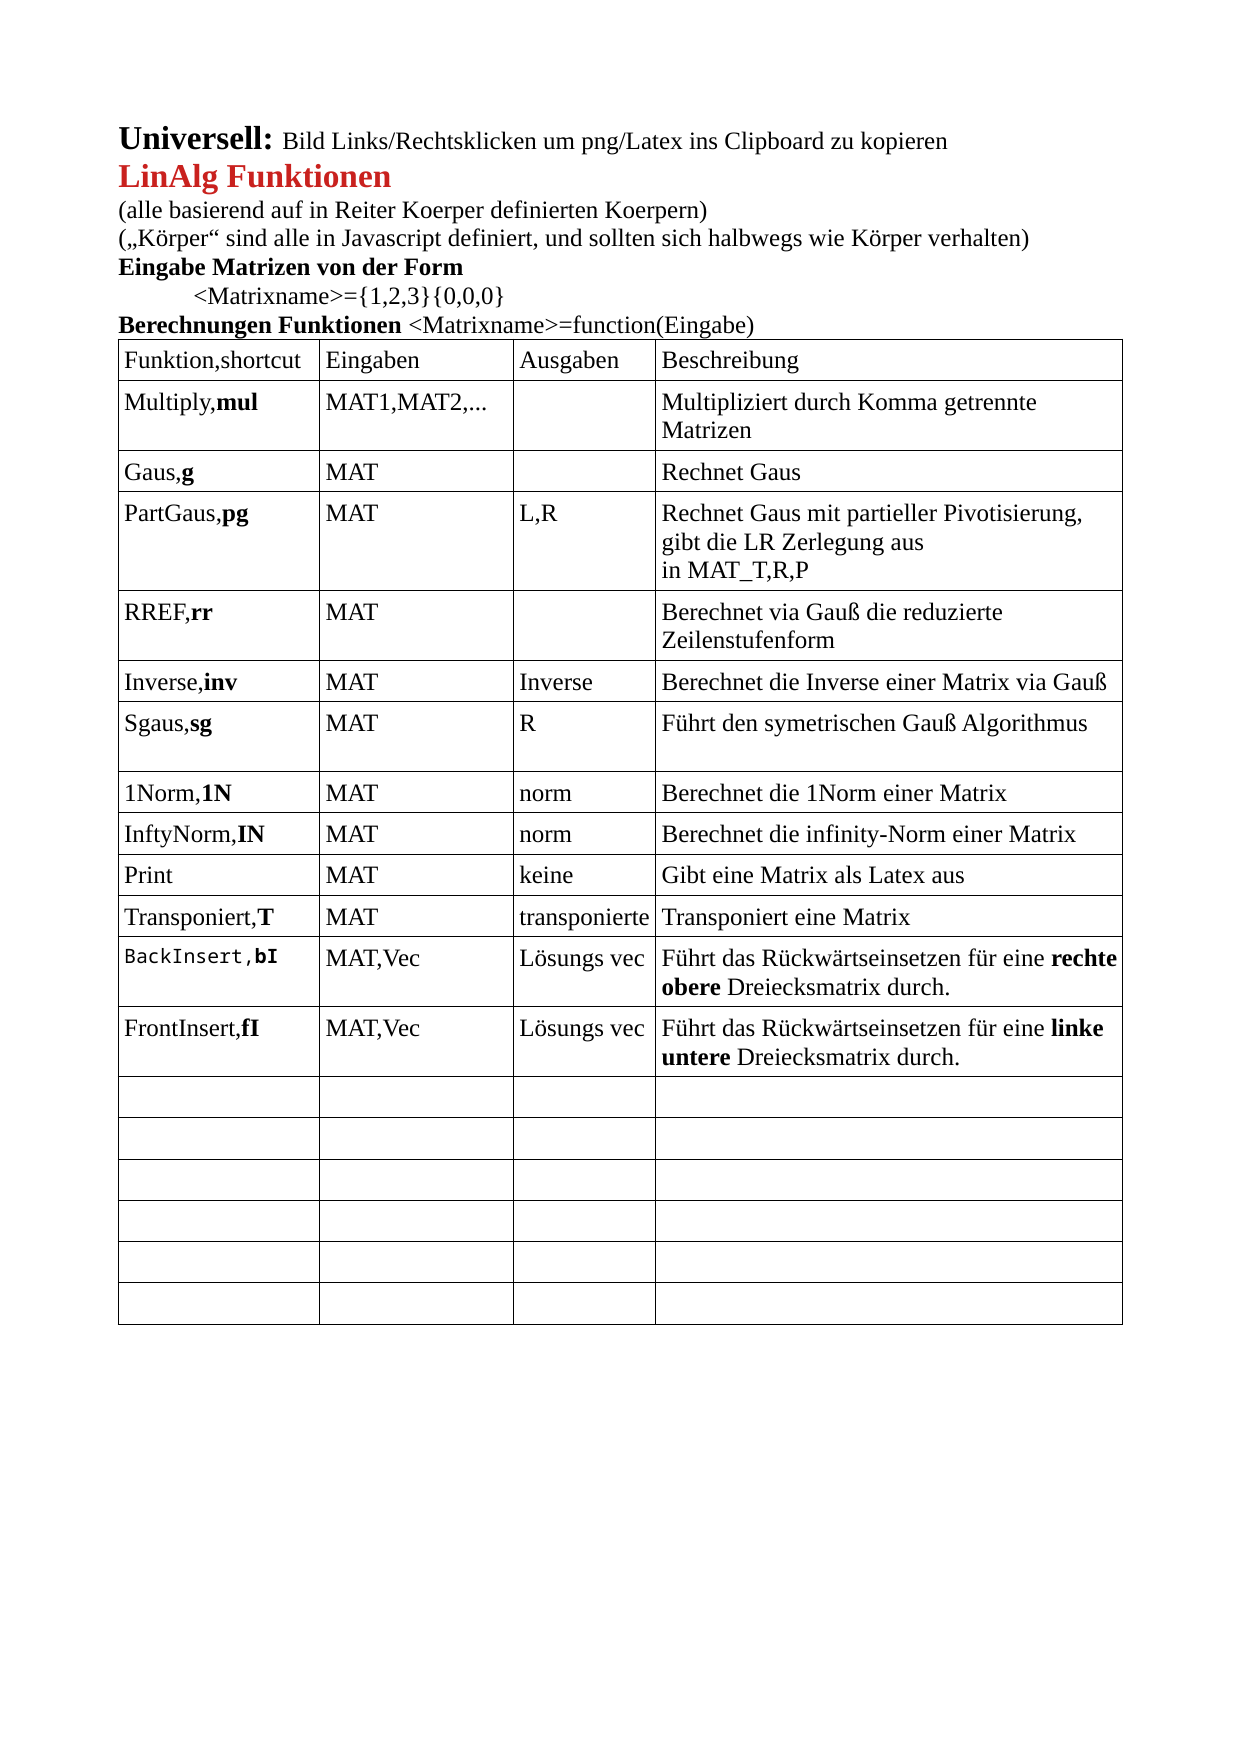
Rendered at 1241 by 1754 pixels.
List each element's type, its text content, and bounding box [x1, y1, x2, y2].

table_cell [656, 1201, 1122, 1241]
table_cell Berechnet via Gauß die reduzierte Zeilenstufenform [656, 591, 1122, 660]
table_cell FrontInsert,fI [119, 1007, 319, 1076]
text LinAlg Funktionen [118, 156, 1122, 195]
table_cell MAT [320, 661, 513, 701]
table_cell [320, 1201, 513, 1241]
table_cell [119, 1118, 319, 1158]
text („Körper“ sind alle in Javascript definiert, und sollten sich halbwegs wie Körper verhalten) [118, 223, 1122, 252]
table_cell Transponiert eine Matrix [656, 896, 1122, 936]
table_cell [656, 1118, 1122, 1158]
table_cell MAT,Vec [320, 1007, 513, 1076]
table_cell MAT [320, 702, 513, 771]
table_cell transponierte [514, 896, 655, 936]
table_cell [119, 1077, 319, 1117]
table_cell Inverse,inv [119, 661, 319, 701]
table_cell MAT [320, 772, 513, 812]
table_cell [514, 1201, 655, 1241]
table_cell [656, 1242, 1122, 1282]
table_cell [656, 1160, 1122, 1200]
table_cell Multiply,mul [119, 381, 319, 450]
table_cell 1Norm,1N [119, 772, 319, 812]
table_cell MAT [320, 492, 513, 590]
table_cell [514, 451, 655, 491]
table_cell Berechnet die Inverse einer Matrix via Gauß [656, 661, 1122, 701]
table_cell norm [514, 772, 655, 812]
table_cell Gibt eine Matrix als Latex aus [656, 855, 1122, 895]
text <Matrixname>={1,2,3}{0,0,0} [118, 281, 1122, 310]
table_cell Führt den symetrischen Gauß Algorithmus [656, 702, 1122, 771]
table_cell Lösungs vec [514, 1007, 655, 1076]
table_cell Print [119, 855, 319, 895]
table_cell [656, 1077, 1122, 1117]
table_cell Führt das Rückwärtseinsetzen für eine linke untere Dreiecksmatrix durch. [656, 1007, 1122, 1076]
table_cell norm [514, 813, 655, 853]
table_cell Sgaus,sg [119, 702, 319, 771]
table_cell R [514, 702, 655, 771]
text (alle basierend auf in Reiter Koerper definierten Koerpern) [118, 195, 1122, 223]
table_cell MAT1,MAT2,... [320, 381, 513, 450]
table_header Eingaben [320, 340, 513, 380]
table_cell Rechnet Gaus [656, 451, 1122, 491]
table_cell [514, 1160, 655, 1200]
table_cell PartGaus,pg [119, 492, 319, 590]
table_cell MAT [320, 813, 513, 853]
table_cell Transponiert,T [119, 896, 319, 936]
table_cell MAT,Vec [320, 937, 513, 1006]
text Eingabe Matrizen von der Form [118, 252, 1122, 281]
table_cell RREF,rr [119, 591, 319, 660]
table_cell [119, 1283, 319, 1323]
table_cell Berechnet die 1Norm einer Matrix [656, 772, 1122, 812]
text Universell: Bild Links/Rechtsklicken um png/Latex ins Clipboard zu kopieren [118, 118, 1122, 156]
table_cell Rechnet Gaus mit partieller Pivotisierung, gibt die LR Zerlegung aus in MAT_T,R,P [656, 492, 1122, 590]
table_cell Multipliziert durch Komma getrennte Matrizen [656, 381, 1122, 450]
table_cell [514, 381, 655, 450]
table_cell [119, 1201, 319, 1241]
table_cell MAT [320, 896, 513, 936]
table_cell MAT [320, 591, 513, 660]
table_cell [320, 1242, 513, 1282]
table_cell MAT [320, 855, 513, 895]
table_cell keine [514, 855, 655, 895]
table_cell [119, 1160, 319, 1200]
table_cell MAT [320, 451, 513, 491]
table_cell Berechnet die infinity-Norm einer Matrix [656, 813, 1122, 853]
table_cell InftyNorm,IN [119, 813, 319, 853]
table_cell BackInsert,bI [119, 937, 319, 1006]
table_cell [320, 1283, 513, 1323]
table_cell [656, 1283, 1122, 1323]
table_cell Inverse [514, 661, 655, 701]
table_cell L,R [514, 492, 655, 590]
table_header Beschreibung [656, 340, 1122, 380]
table_cell [119, 1242, 319, 1282]
table_cell [320, 1118, 513, 1158]
table_cell [514, 1242, 655, 1282]
table_cell Lösungs vec [514, 937, 655, 1006]
text Berechnungen Funktionen <Matrixname>=function(Eingabe) [118, 310, 1122, 338]
table_header Funktion,shortcut [119, 340, 319, 380]
table_cell [320, 1077, 513, 1117]
table_cell [514, 1118, 655, 1158]
table_cell [320, 1160, 513, 1200]
table_cell [514, 1077, 655, 1117]
table_cell Gaus,g [119, 451, 319, 491]
table_header Ausgaben [514, 340, 655, 380]
table_cell [514, 1283, 655, 1323]
table_cell Führt das Rückwärtseinsetzen für eine rechte obere Dreiecksmatrix durch. [656, 937, 1122, 1006]
table_cell [514, 591, 655, 660]
